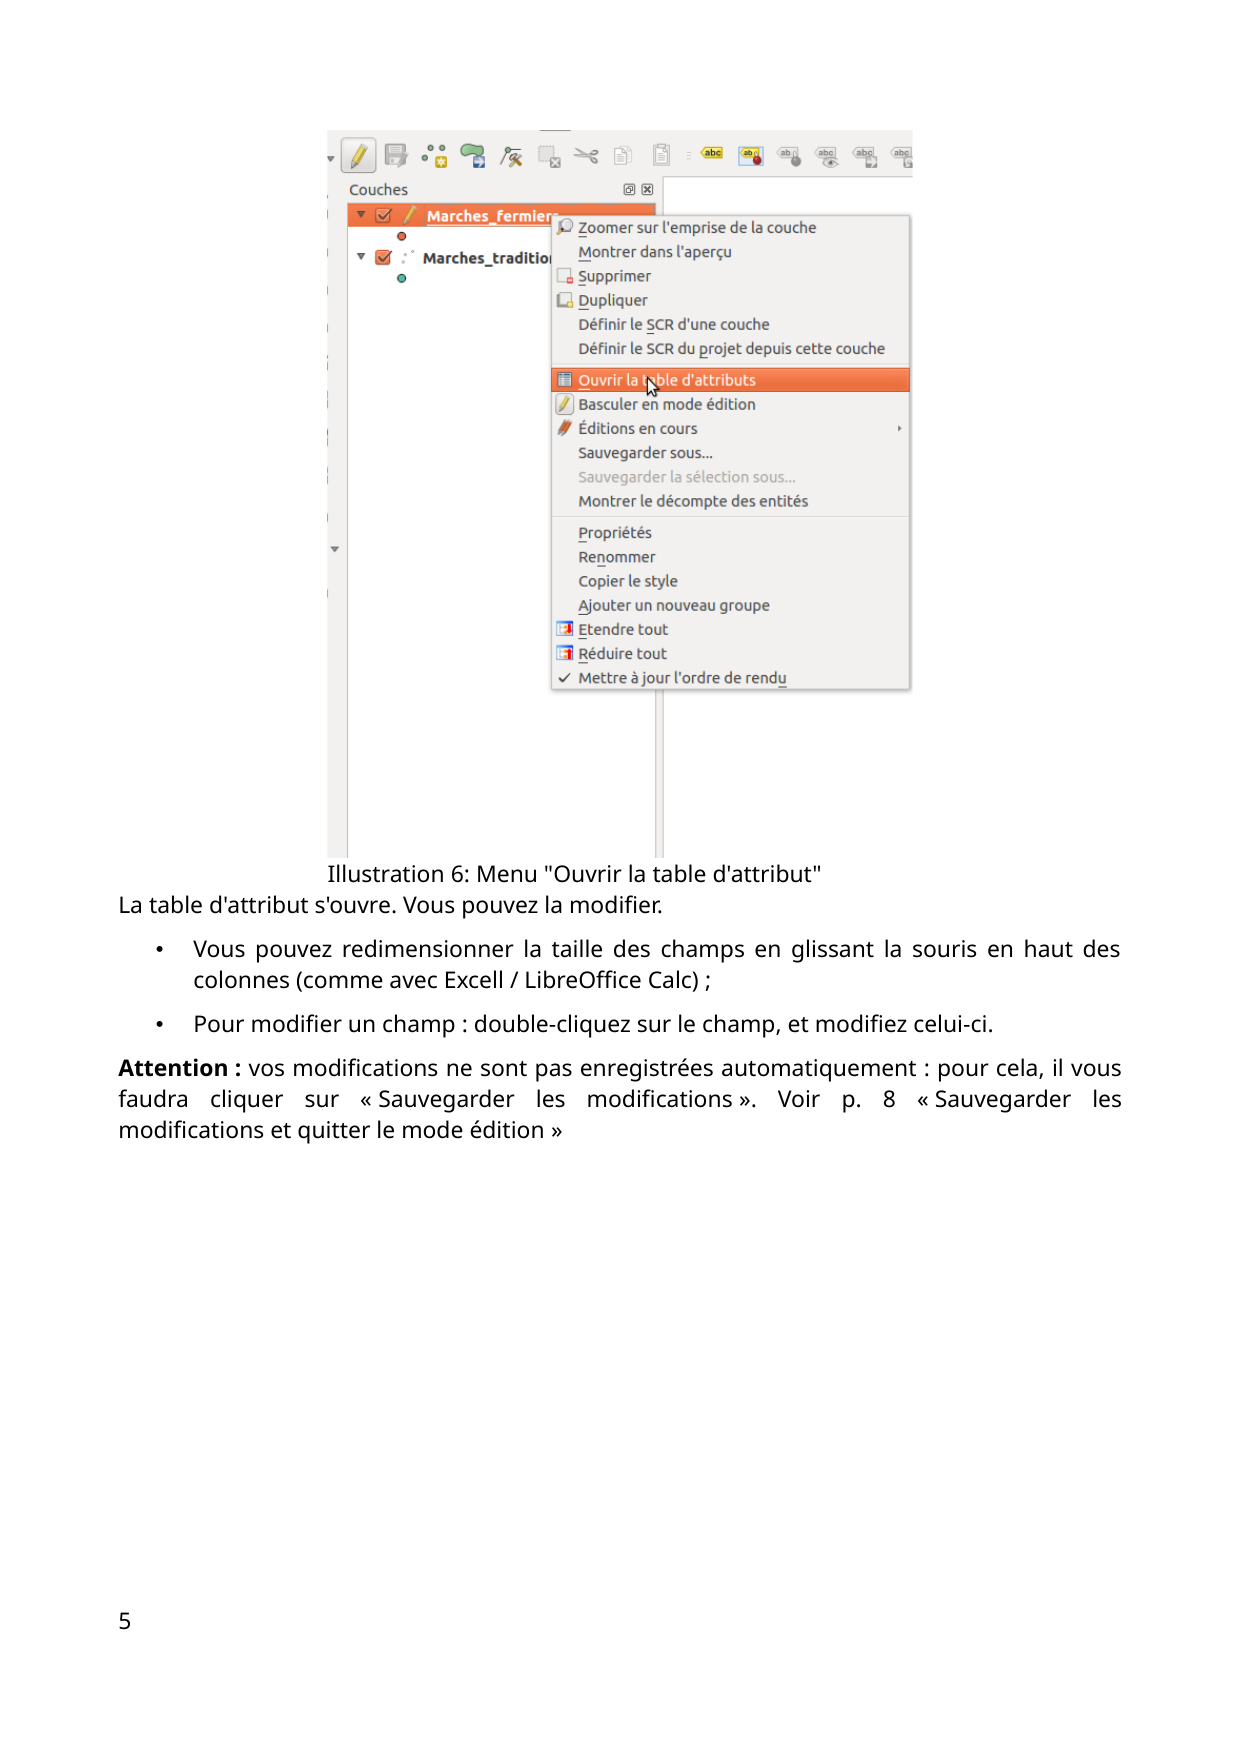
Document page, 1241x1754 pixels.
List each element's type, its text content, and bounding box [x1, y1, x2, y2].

text Attention : vos modifications ne sont pas enregistrées automatiquement : pour cela, il vous faudra cliquer sur « Sauvegarder les modifications ». Voir p. 8 « Sauvegarder les modifications et quitter le mode édition » [118, 1051, 1122, 1145]
picture [327, 130, 913, 858]
list Pour modifier un champ : double-cliquez sur le champ, et modifiez celui-ci. [156, 1008, 1122, 1039]
text Illustration 6: Menu "Ouvrir la table d'attribut" [327, 858, 913, 889]
text La table d'attribut s'ouvre. Vous pouvez la modifier. [118, 118, 1122, 920]
list Vous pouvez redimensionner la taille des champs en glissant la souris en haut des colonnes (comme avec Excell / LibreOffice Calc) ; [156, 933, 1122, 995]
